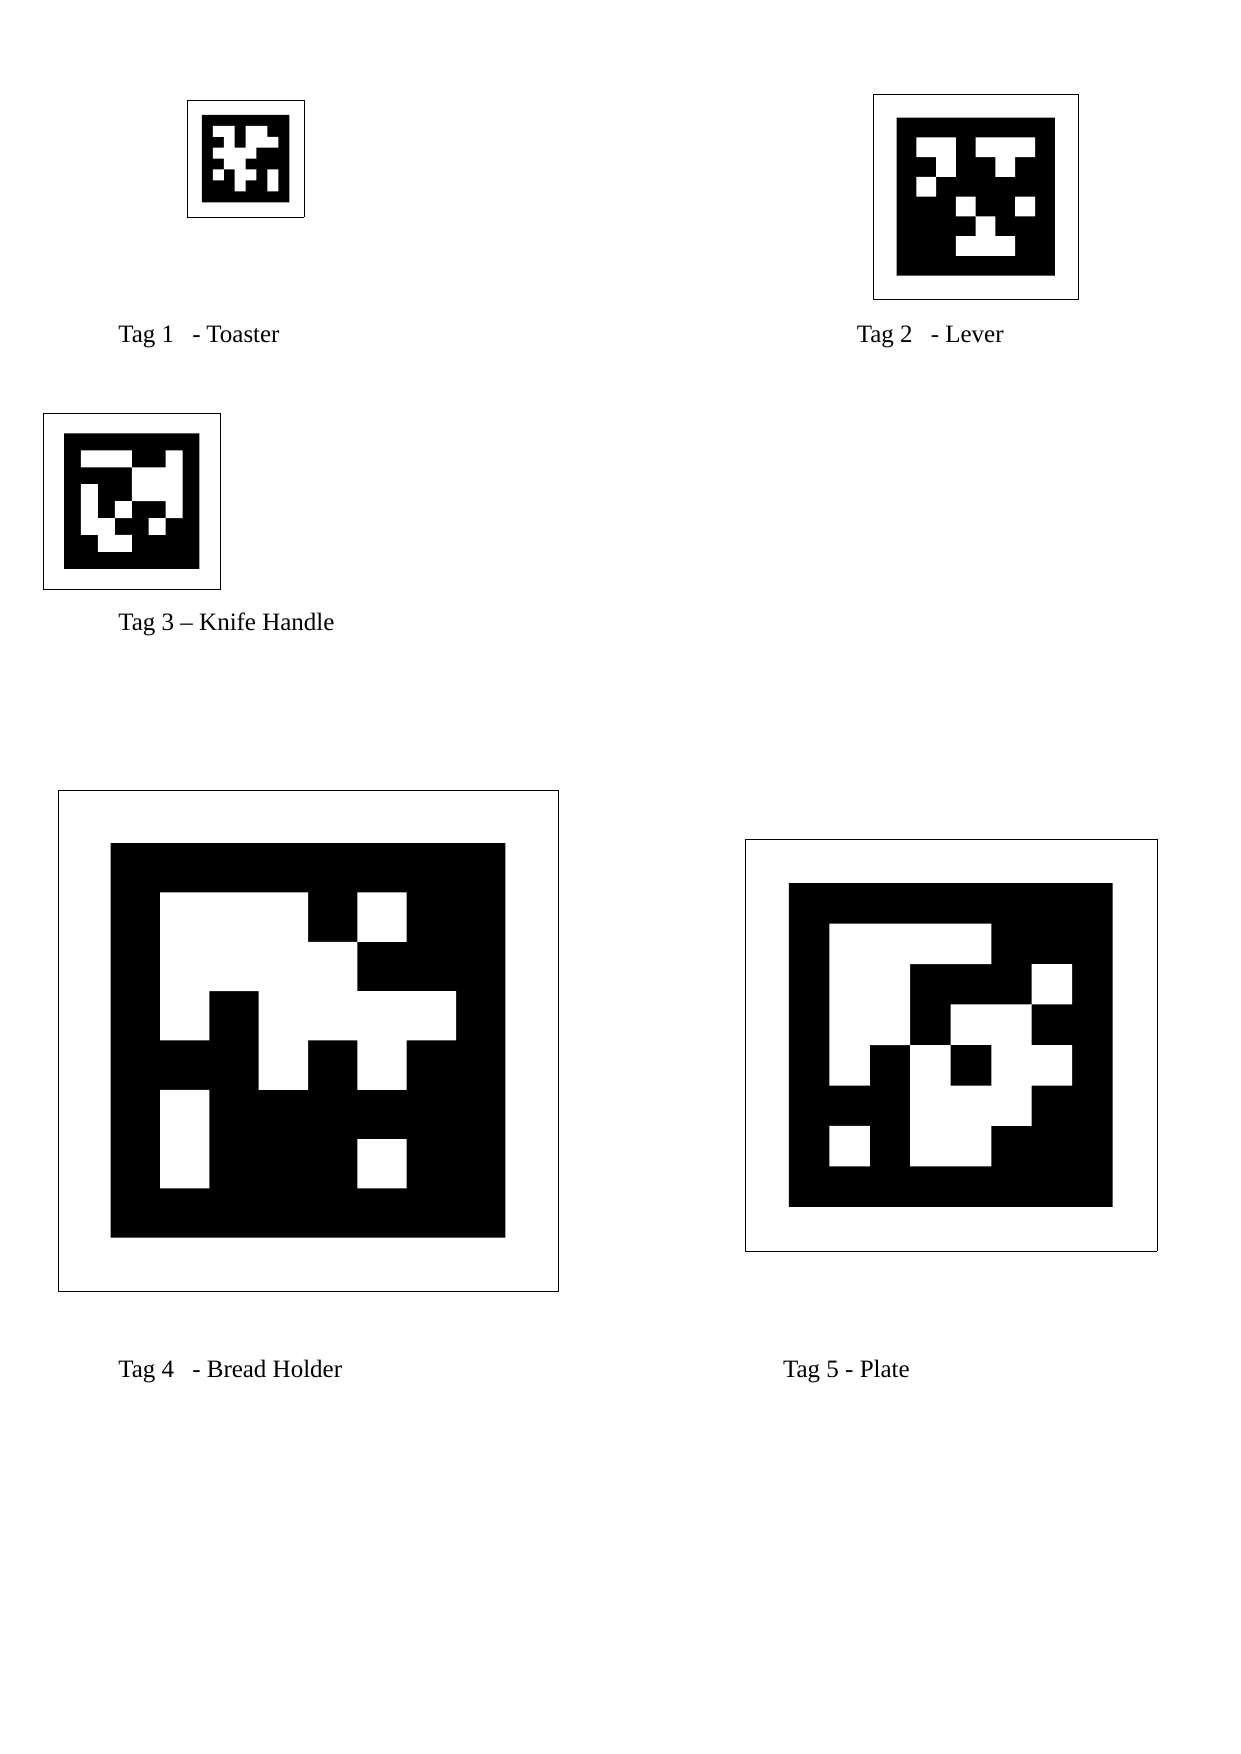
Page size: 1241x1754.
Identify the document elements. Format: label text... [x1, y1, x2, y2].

text Tag 3 – Knife Handle [118, 607, 1122, 636]
text Tag 1 - Toaster Tag 2 - Lever [118, 319, 1122, 348]
text Tag 4 - Bread Holder Tag 5 - Plate [118, 1354, 1122, 1383]
